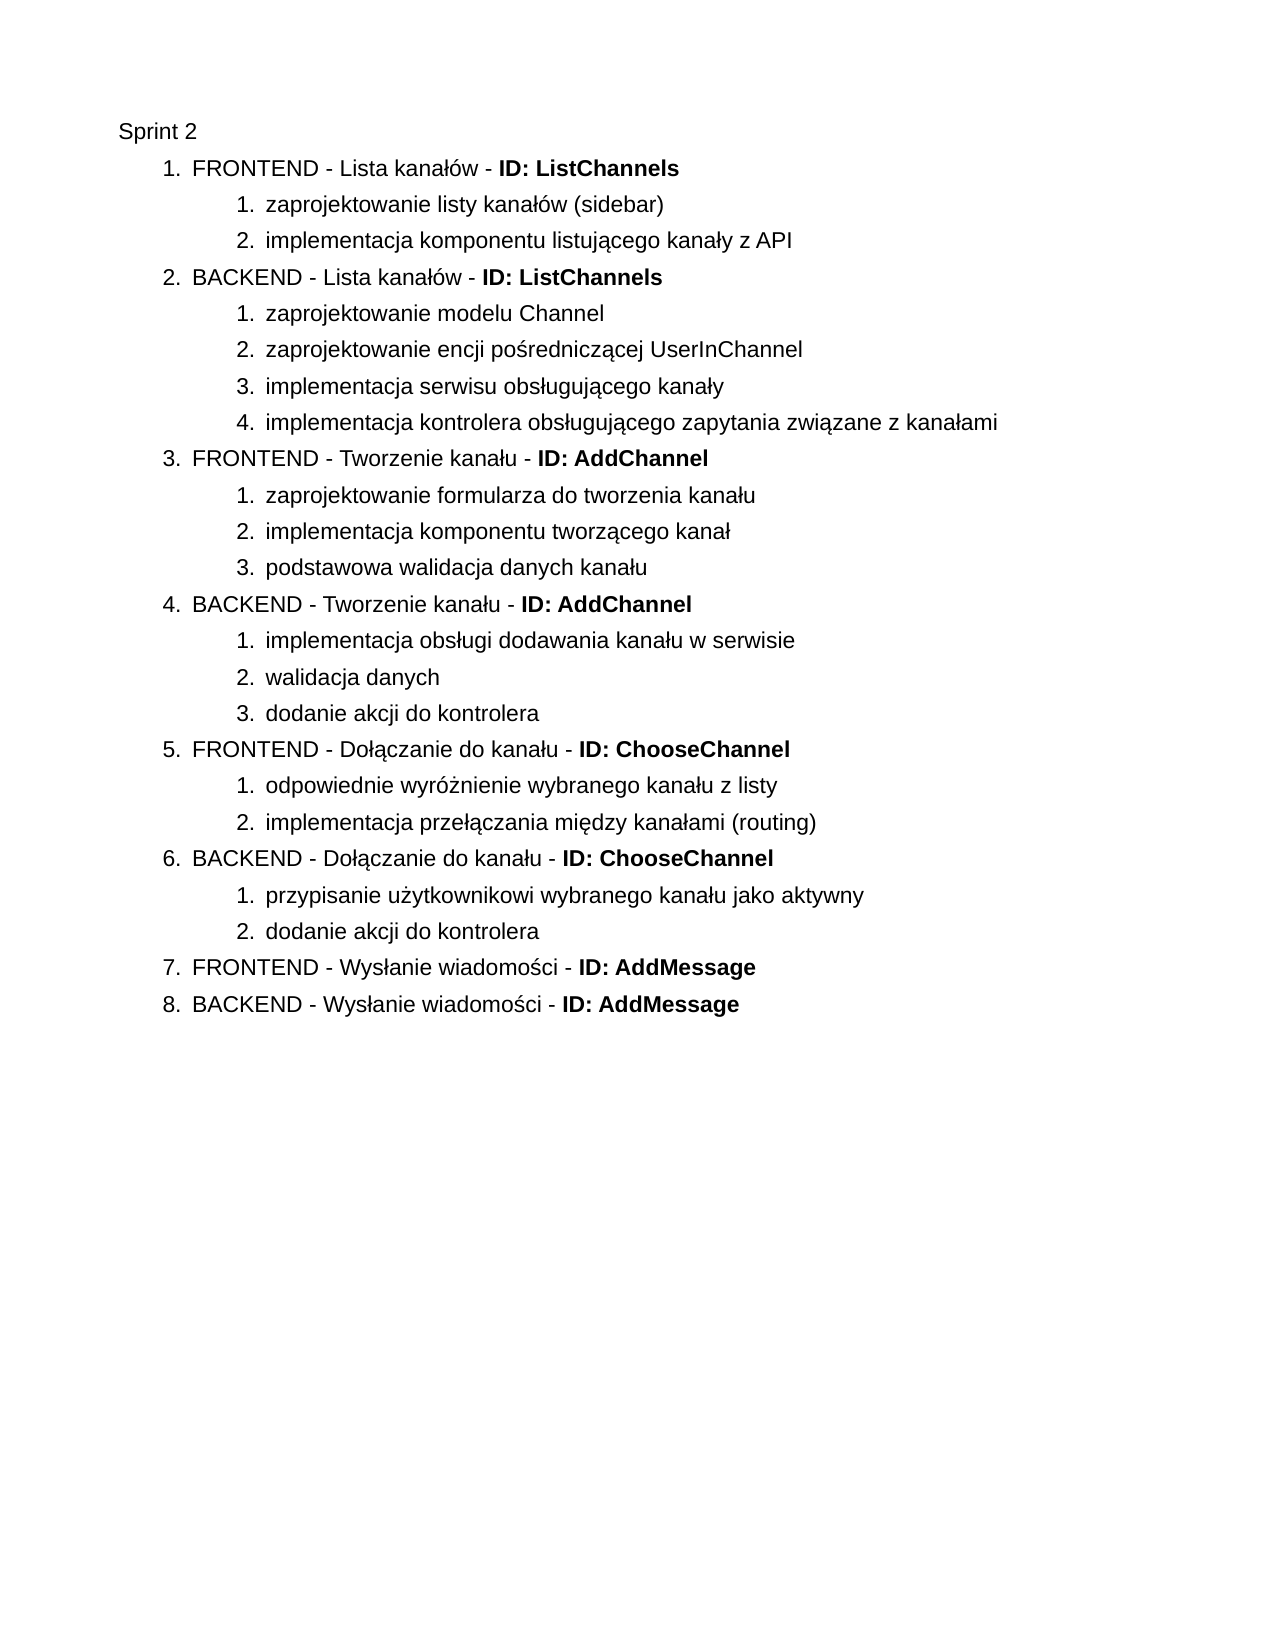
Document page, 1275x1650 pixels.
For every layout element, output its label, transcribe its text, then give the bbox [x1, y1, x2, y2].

list dodanie akcji do kontrolera [236, 700, 1157, 726]
list zaprojektowanie encji pośredniczącej UserInChannel [236, 336, 1157, 363]
list odpowiednie wyróżnienie wybranego kanału z listy [236, 772, 1157, 799]
list implementacja obsługi dodawania kanału w serwisie [236, 627, 1157, 653]
list FRONTEND - Tworzenie kanału - ID: AddChannel [162, 445, 1157, 472]
list zaprojektowanie listy kanałów (sidebar) [236, 191, 1157, 217]
list BACKEND - Lista kanałów - ID: ListChannels [162, 263, 1157, 290]
list implementacja komponentu tworzącego kanał [236, 518, 1157, 544]
list zaprojektowanie formularza do tworzenia kanału [236, 482, 1157, 508]
list implementacja komponentu listującego kanały z API [236, 227, 1157, 253]
list zaprojektowanie modelu Channel [236, 300, 1157, 326]
list implementacja przełączania między kanałami (routing) [236, 809, 1157, 835]
list FRONTEND - Wysłanie wiadomości - ID: AddMessage [162, 954, 1157, 981]
list BACKEND - Dołączanie do kanału - ID: ChooseChannel [162, 845, 1157, 872]
text Sprint 2 [118, 118, 1157, 144]
list dodanie akcji do kontrolera [236, 918, 1157, 944]
list BACKEND - Wysłanie wiadomości - ID: AddMessage [162, 991, 1157, 1017]
list implementacja serwisu obsługującego kanały [236, 373, 1157, 399]
list FRONTEND - Lista kanałów - ID: ListChannels [162, 154, 1157, 181]
list podstawowa walidacja danych kanału [236, 554, 1157, 581]
list implementacja kontrolera obsługującego zapytania związane z kanałami [236, 409, 1157, 435]
list FRONTEND - Dołączanie do kanału - ID: ChooseChannel [162, 736, 1157, 762]
list BACKEND - Tworzenie kanału - ID: AddChannel [162, 591, 1157, 617]
list przypisanie użytkownikowi wybranego kanału jako aktywny [236, 882, 1157, 908]
list walidacja danych [236, 663, 1157, 690]
